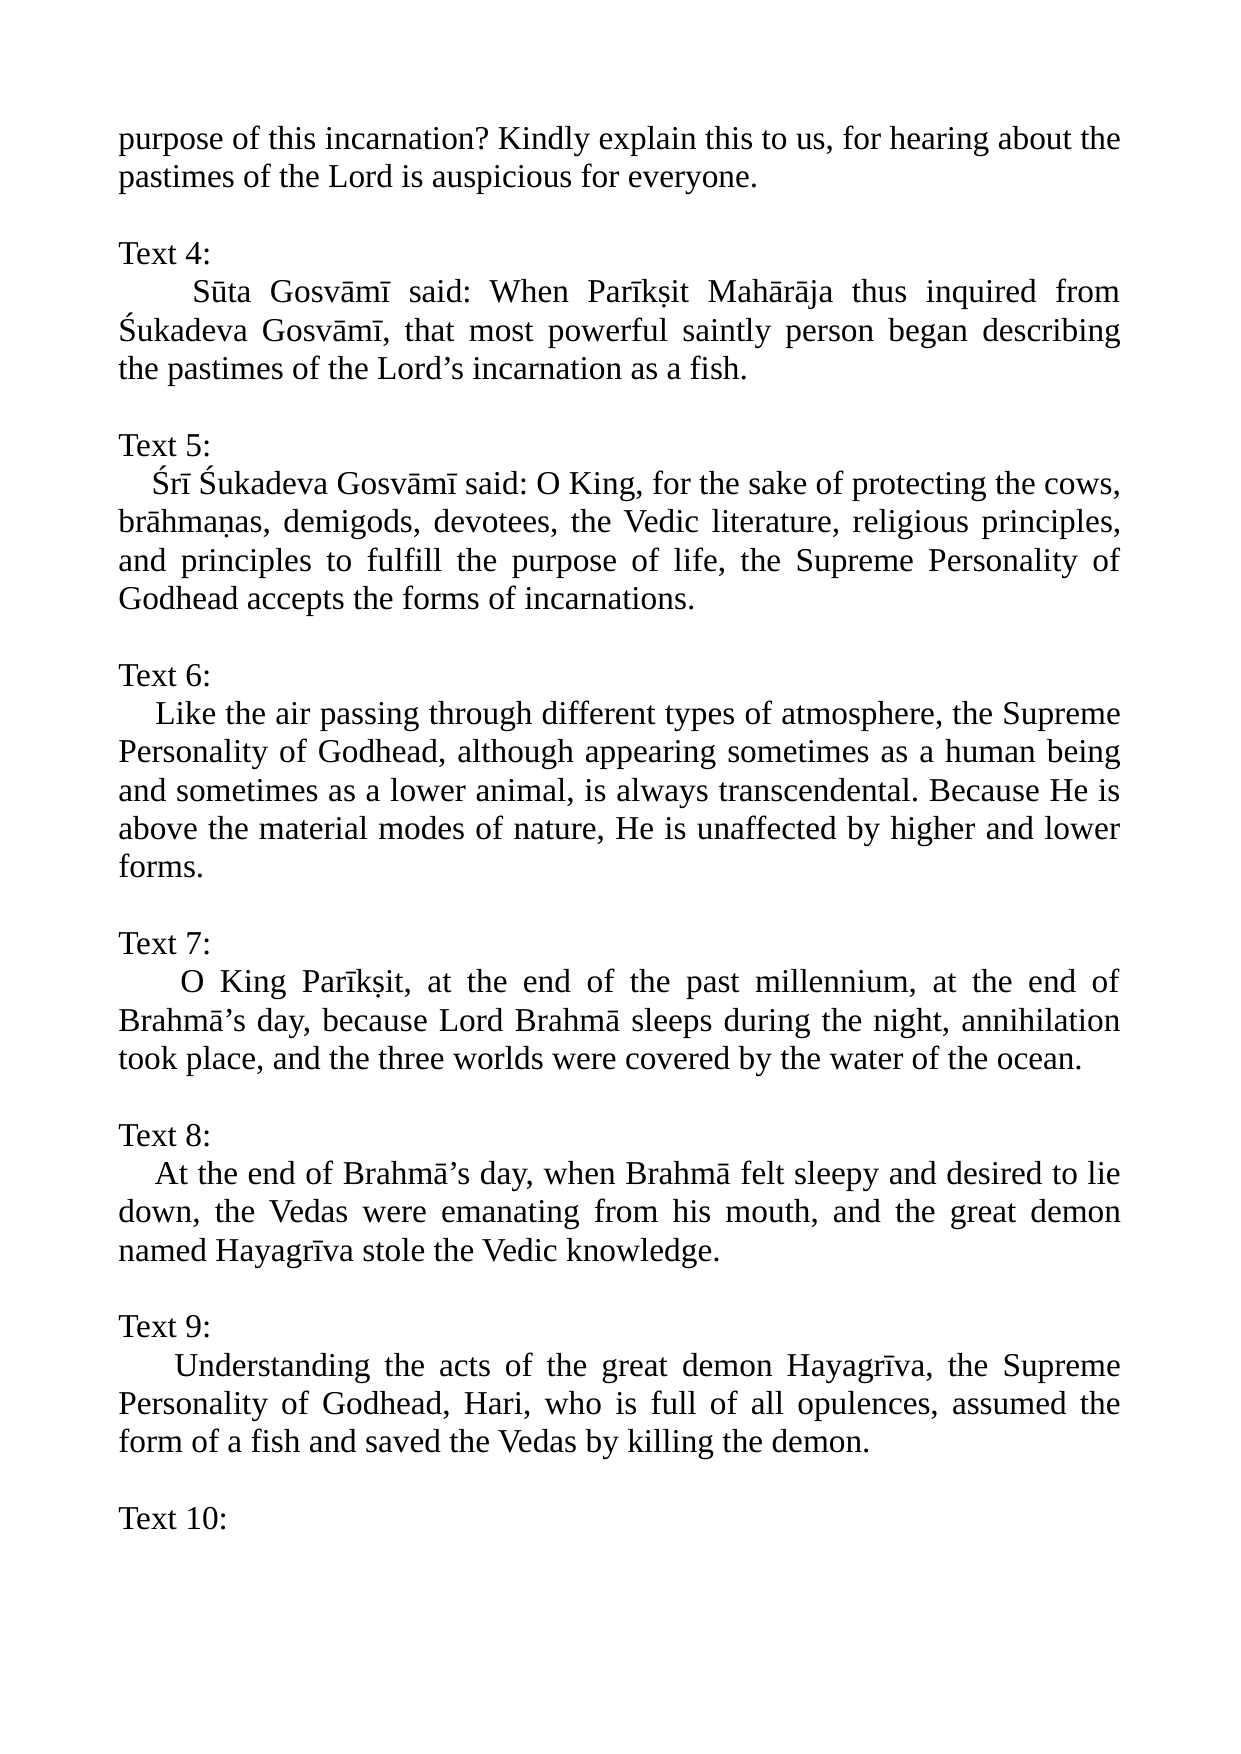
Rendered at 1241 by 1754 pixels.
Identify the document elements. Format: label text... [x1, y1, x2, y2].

text Understanding the acts of the great demon Hayagrīva, the Supreme Personality of Godhead, Hari, who is full of all opulences, assumed the form of a fish and saved the Vedas by killing the demon. [118, 1345, 1122, 1460]
text Text 5: [118, 425, 1122, 463]
text Sūta Gosvāmī said: When Parīkṣit Mahārāja thus inquired from Śukadeva Gosvāmī, that most powerful saintly person began describing the pastimes of the Lord’s incarnation as a fish. [118, 271, 1122, 386]
text Text 4: [118, 233, 1122, 271]
text Text 6: [118, 655, 1122, 693]
text Text 7: [118, 923, 1122, 961]
text Text 10: [118, 1498, 1122, 1536]
text Like the air passing through different types of atmosphere, the Supreme Personality of Godhead, although appearing sometimes as a human being and sometimes as a lower animal, is always transcendental. Because He is above the material modes of nature, He is unaffected by higher and lower forms. [118, 693, 1122, 885]
text Text 9: [118, 1306, 1122, 1345]
text Śrī Śukadeva Gosvāmī said: O King, for the sake of protecting the cows, brāhmaṇas, demigods, devotees, the Vedic literature, religious principles, and principles to fulfill the purpose of life, the Supreme Personality of Godhead accepts the forms of incarnations. [118, 463, 1122, 616]
text Text 8: [118, 1115, 1122, 1153]
text purpose of this incarnation? Kindly explain this to us, for hearing about the pastimes of the Lord is auspicious for everyone. [118, 118, 1122, 195]
text At the end of Brahmā’s day, when Brahmā felt sleepy and desired to lie down, the Vedas were emanating from his mouth, and the great demon named Hayagrīva stole the Vedic knowledge. [118, 1153, 1122, 1268]
text O King Parīkṣit, at the end of the past millennium, at the end of Brahmā’s day, because Lord Brahmā sleeps during the night, annihilation took place, and the three worlds were covered by the water of the ocean. [118, 961, 1122, 1076]
